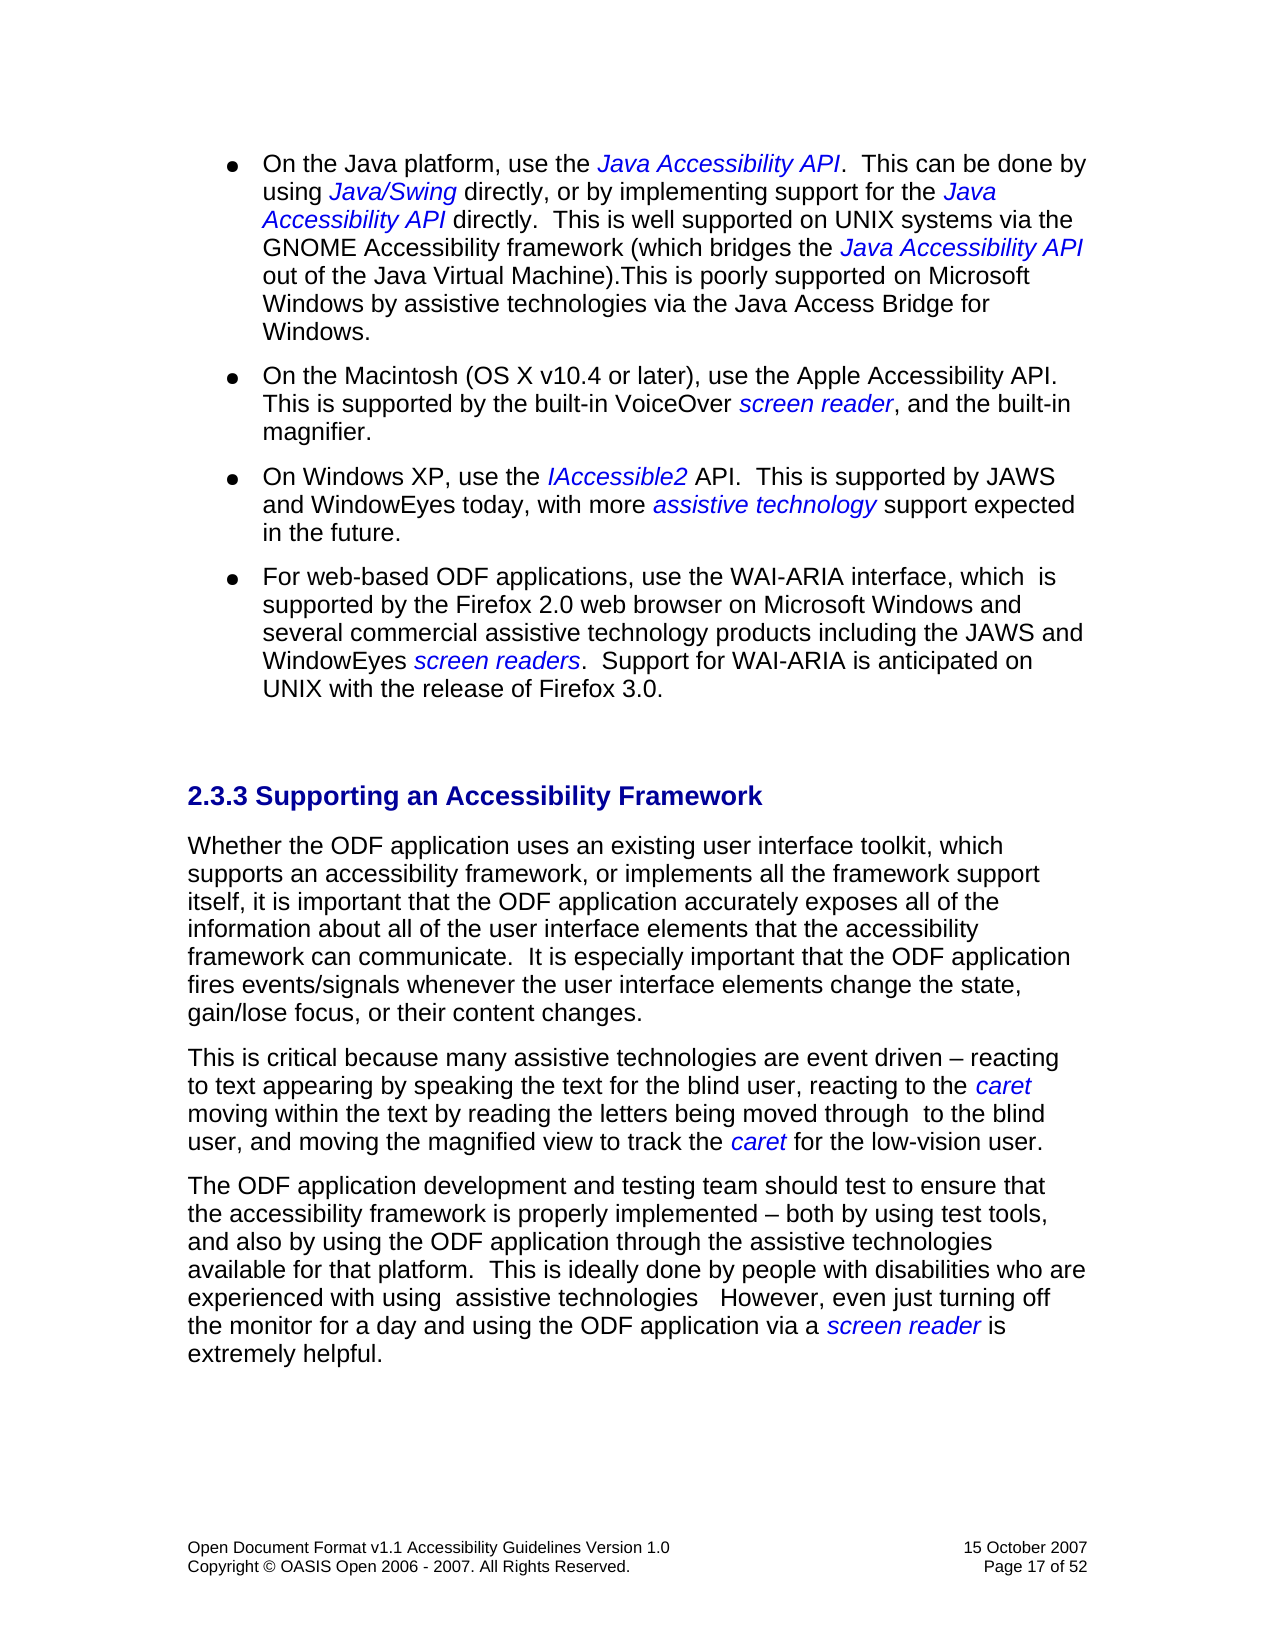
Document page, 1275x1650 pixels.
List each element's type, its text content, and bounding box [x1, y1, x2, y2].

list On the Macintosh (OS X v10.4 or later), use the Apple Accessibility API. This is supported by the built-in VoiceOver screen reader, and the built-in magnifier. [225, 362, 1088, 446]
list On the Java platform, use the Java Accessibility API. This can be done by using Java/Swing directly, or by implementing support for the Java Accessibility API directly. This is well supported on UNIX systems via the GNOME Accessibility framework (which bridges the Java Accessibility API out of the Java Virtual Machine).This is poorly supported on Microsoft Windows by assistive technologies via the Java Access Bridge for Windows. [225, 150, 1088, 345]
subtitle Supporting an Accessibility Framework [187, 780, 1088, 811]
text This is critical because many assistive technologies are event driven – reacting to text appearing by speaking the text for the blind user, reacting to the caret moving within the text by reading the letters being moved through to the blind user, and moving the magnified view to track the caret for the low-vision user. [187, 1044, 1088, 1155]
list On Windows XP, use the IAccessible2 API. This is supported by JAWS and WindowEyes today, with more assistive technology support expected in the future. [225, 462, 1088, 546]
text Whether the ODF application uses an existing user interface toolkit, which supports an accessibility framework, or implements all the framework support itself, it is important that the ODF application accurately exposes all of the information about all of the user interface elements that the accessibility framework can communicate. It is especially important that the ODF application fires events/signals whenever the user interface elements change the state, gain/lose focus, or their content changes. [187, 832, 1088, 1027]
text The ODF application development and testing team should test to ensure that the accessibility framework is properly implemented – both by using test tools, and also by using the ODF application through the assistive technologies available for that platform. This is ideally done by people with disabilities who are experienced with using assistive technologies However, even just turning off the monitor for a day and using the ODF application via a screen reader is extremely helpful. [187, 1172, 1088, 1367]
list For web-based ODF applications, use the WAI-ARIA interface, which is supported by the Firefox 2.0 web browser on Microsoft Windows and several commercial assistive technology products including the JAWS and WindowEyes screen readers. Support for WAI-ARIA is anticipated on UNIX with the release of Firefox 3.0. [225, 563, 1088, 702]
